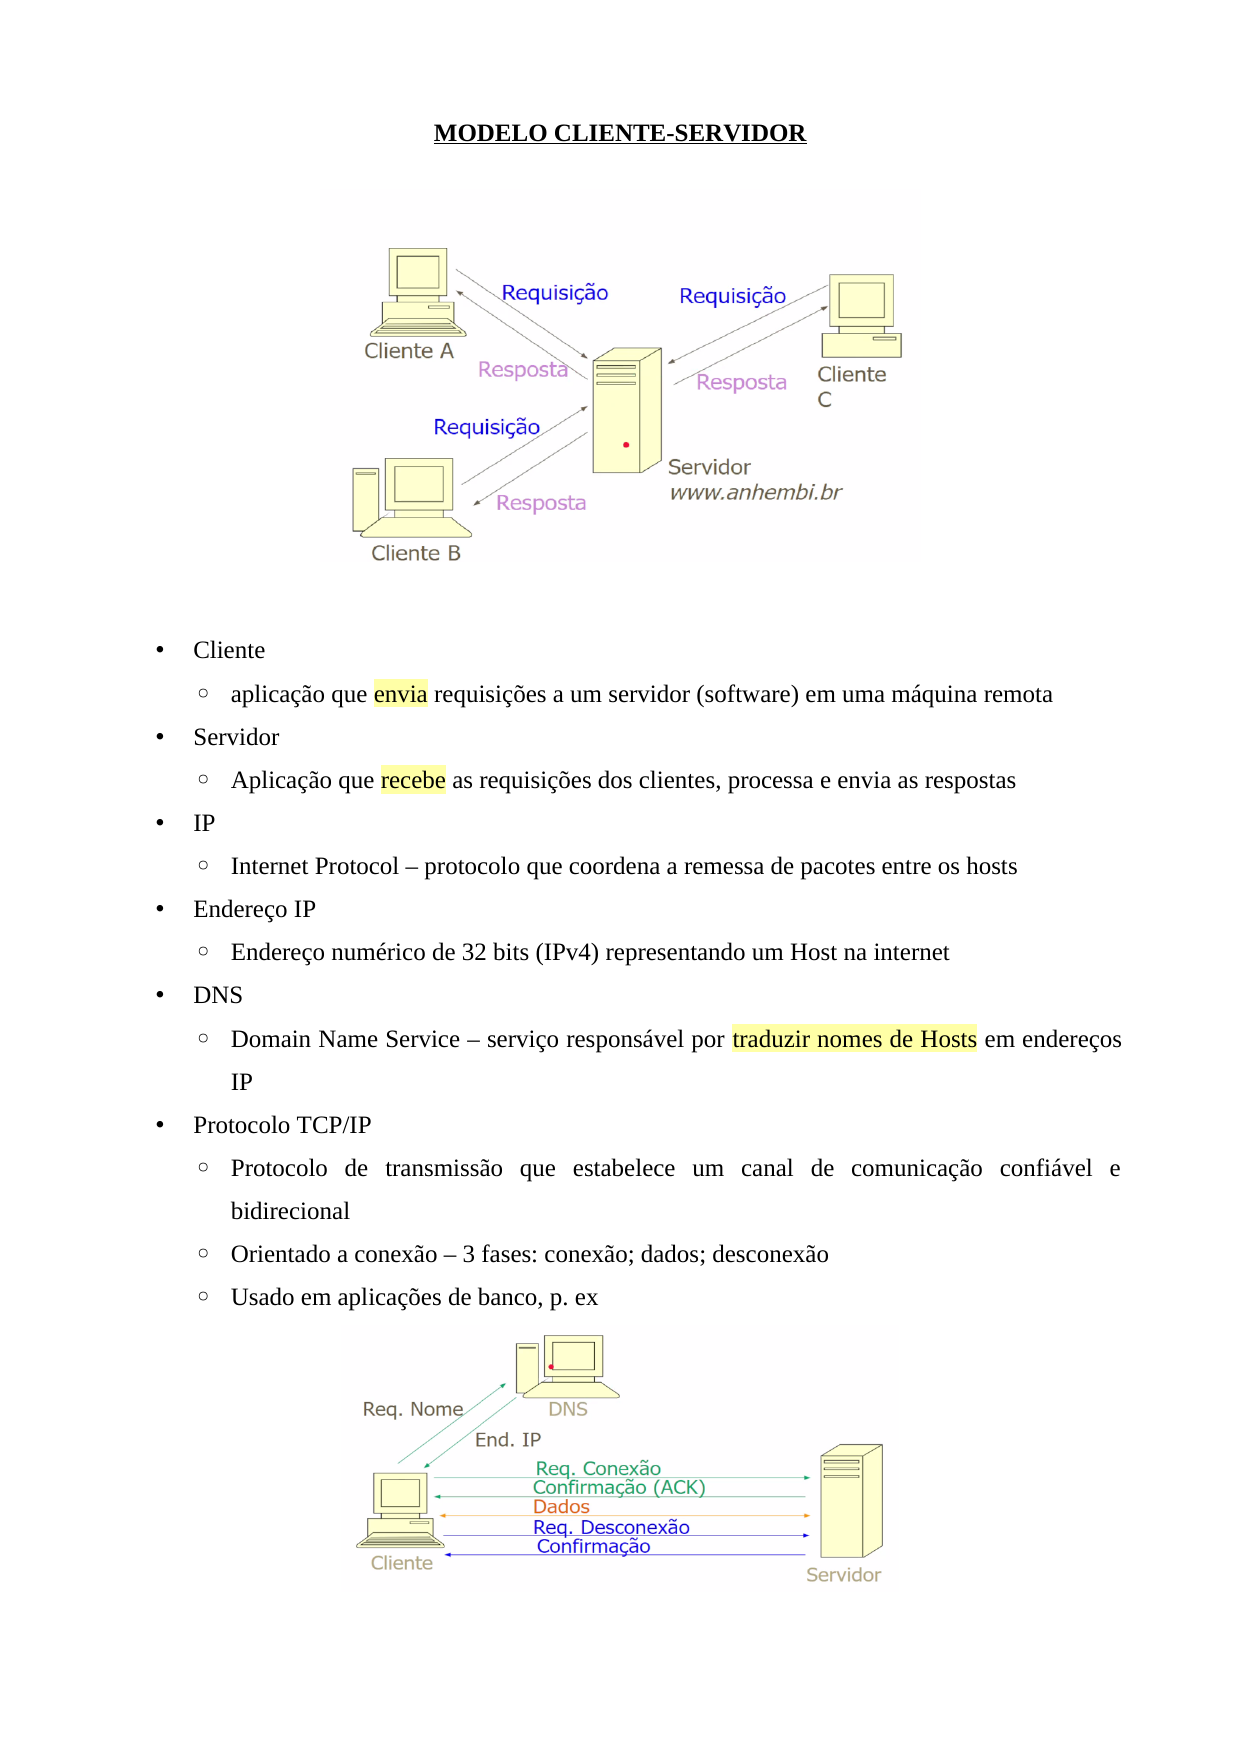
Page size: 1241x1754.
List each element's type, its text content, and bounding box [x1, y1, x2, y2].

list Protocolo de transmissão que estabelece um canal de comunicação confiável e bidirecional [193, 1153, 1122, 1225]
list DNS [156, 981, 1122, 1009]
picture [341, 1325, 899, 1592]
list Domain Name Service – serviço responsável por traduzir nomes de Hosts em endereços IP [193, 1024, 1122, 1096]
list Servidor [156, 722, 1122, 751]
list IP [156, 808, 1122, 837]
list Endereço IP [156, 894, 1122, 923]
text MODELO CLIENTE-SERVIDOR [118, 118, 1122, 147]
list aplicação que envia requisições a um servidor (software) em uma máquina remota [193, 679, 1122, 707]
list Internet Protocol – protocolo que coordena a remessa de pacotes entre os hosts [193, 851, 1122, 880]
list Usado em aplicações de banco, p. ex [193, 1282, 1122, 1311]
list Cliente [156, 636, 1122, 664]
list Orientado a conexão – 3 fases: conexão; dados; desconexão [193, 1239, 1122, 1268]
picture [320, 189, 922, 562]
list Endereço numérico de 32 bits (IPv4) representando um Host na internet [193, 937, 1122, 966]
list Aplicação que recebe as requisições dos clientes, processa e envia as respostas [193, 765, 1122, 794]
list Protocolo TCP/IP [156, 1110, 1122, 1139]
